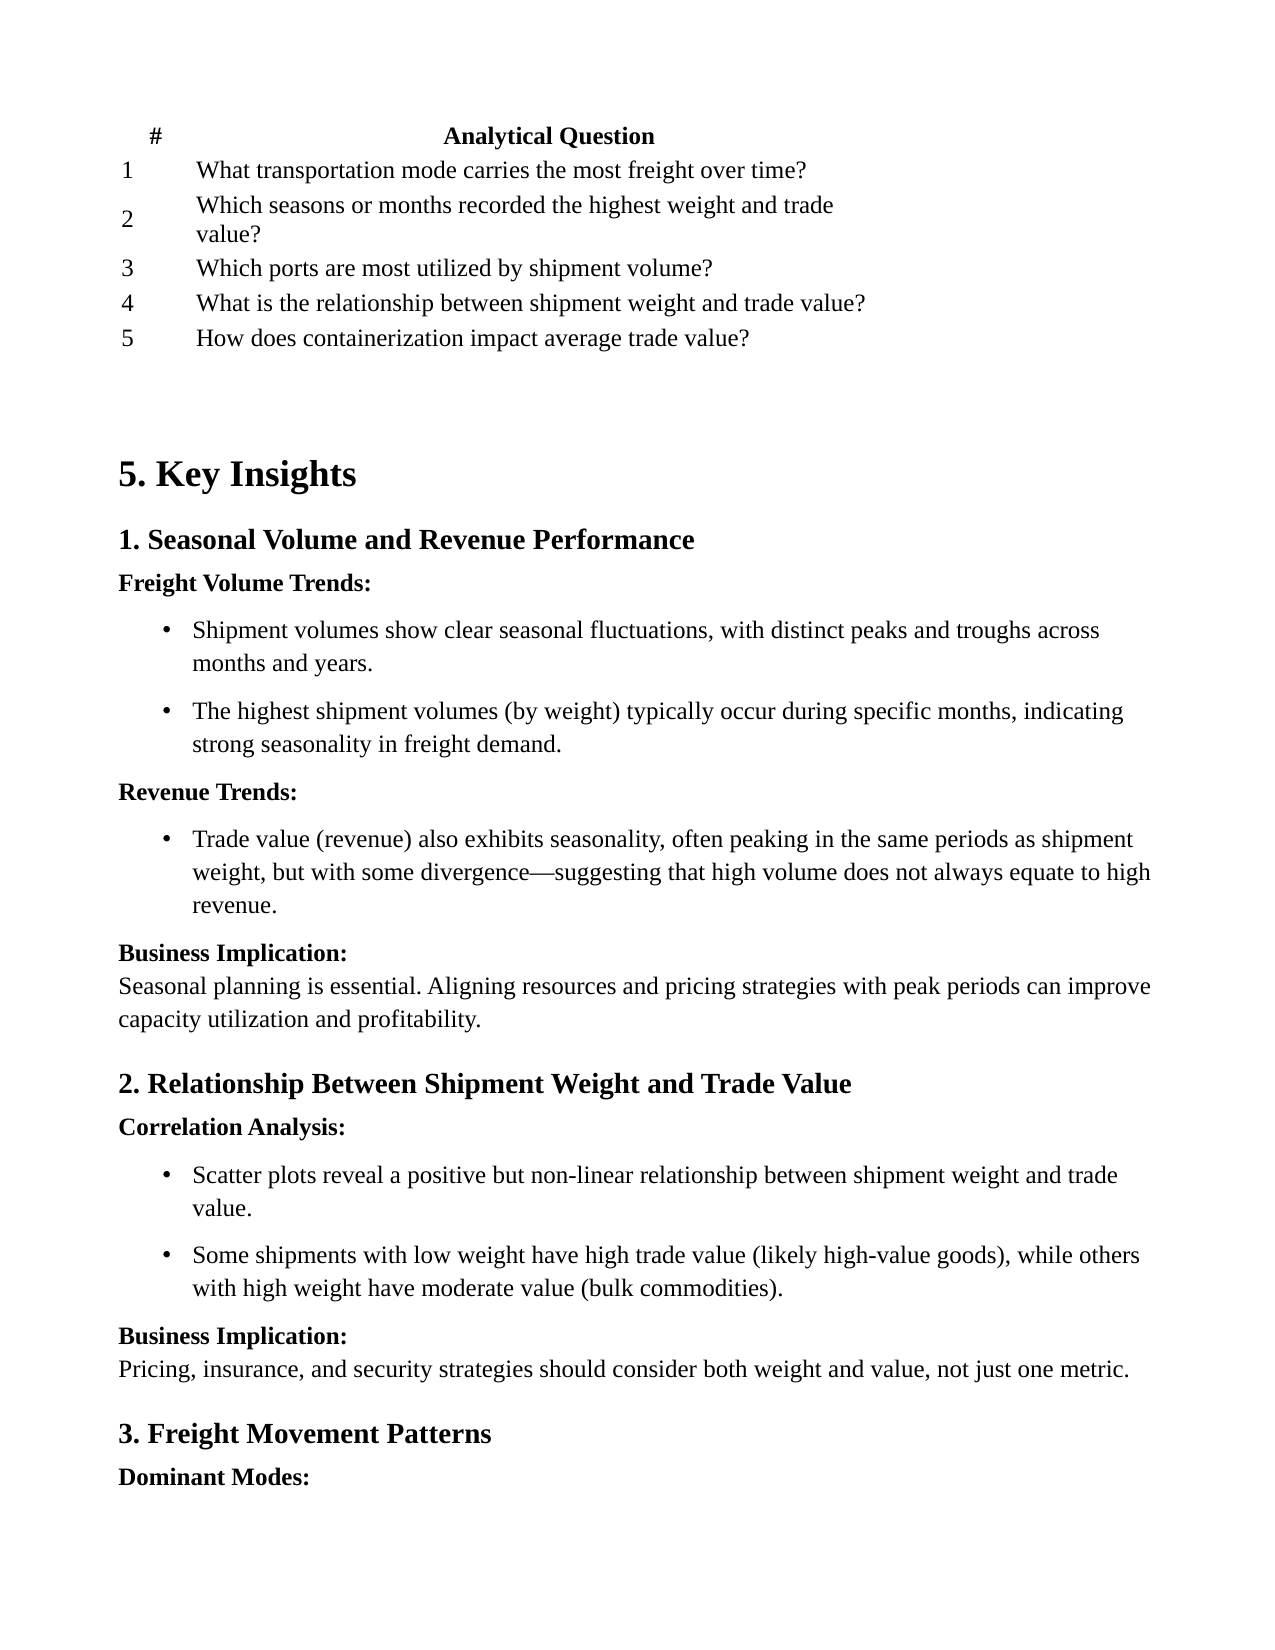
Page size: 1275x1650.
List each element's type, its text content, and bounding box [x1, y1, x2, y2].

list Shipment volumes show clear seasonal fluctuations, with distinct peaks and troughs across months and years. [162, 616, 1157, 677]
subtitle 3. Freight Movement Patterns [118, 1416, 1157, 1450]
table_cell What transportation mode carries the most freight over time? [193, 153, 905, 187]
text Dominant Modes: [118, 1462, 1157, 1491]
table_cell 5 [118, 320, 193, 354]
list The highest shipment volumes (by weight) typically occur during specific months, indicating strong seasonality in freight demand. [162, 696, 1157, 758]
text Business Implication: Seasonal planning is essential. Aligning resources and pricing strategies with peak periods can improve capacity utilization and profitability. [118, 938, 1157, 1033]
table_cell 1 [118, 153, 193, 187]
list Scatter plots reveal a positive but non-linear relationship between shipment weight and trade value. [162, 1160, 1157, 1222]
table_cell 2 [118, 187, 193, 251]
text Freight Volume Trends: [118, 568, 1157, 597]
table_cell How does containerization impact average trade value? [193, 320, 905, 354]
subtitle 2. Relationship Between Shipment Weight and Trade Value [118, 1066, 1157, 1100]
table_header # [118, 118, 193, 153]
list Trade value (revenue) also exhibits seasonality, often peaking in the same periods as shipment weight, but with some divergence—suggesting that high volume does not always equate to high revenue. [162, 824, 1157, 919]
table_cell 3 [118, 251, 193, 285]
list Some shipments with low weight have high trade value (likely high-value goods), while others with high weight have moderate value (bulk commodities). [162, 1241, 1157, 1302]
text Business Implication: Pricing, insurance, and security strategies should consider both weight and value, not just one metric. [118, 1321, 1157, 1383]
table_cell What is the relationship between shipment weight and trade value? [193, 285, 905, 320]
table_cell Which seasons or months recorded the highest weight and trade value? [193, 187, 905, 251]
table_cell Which ports are most utilized by shipment volume? [193, 251, 905, 285]
subtitle 1. Seasonal Volume and Revenue Performance [118, 522, 1157, 555]
text Correlation Analysis: [118, 1112, 1157, 1141]
text Revenue Trends: [118, 777, 1157, 806]
table_header Analytical Question [193, 118, 905, 153]
table_cell 4 [118, 285, 193, 320]
subtitle 5. Key Insights [118, 452, 1157, 495]
